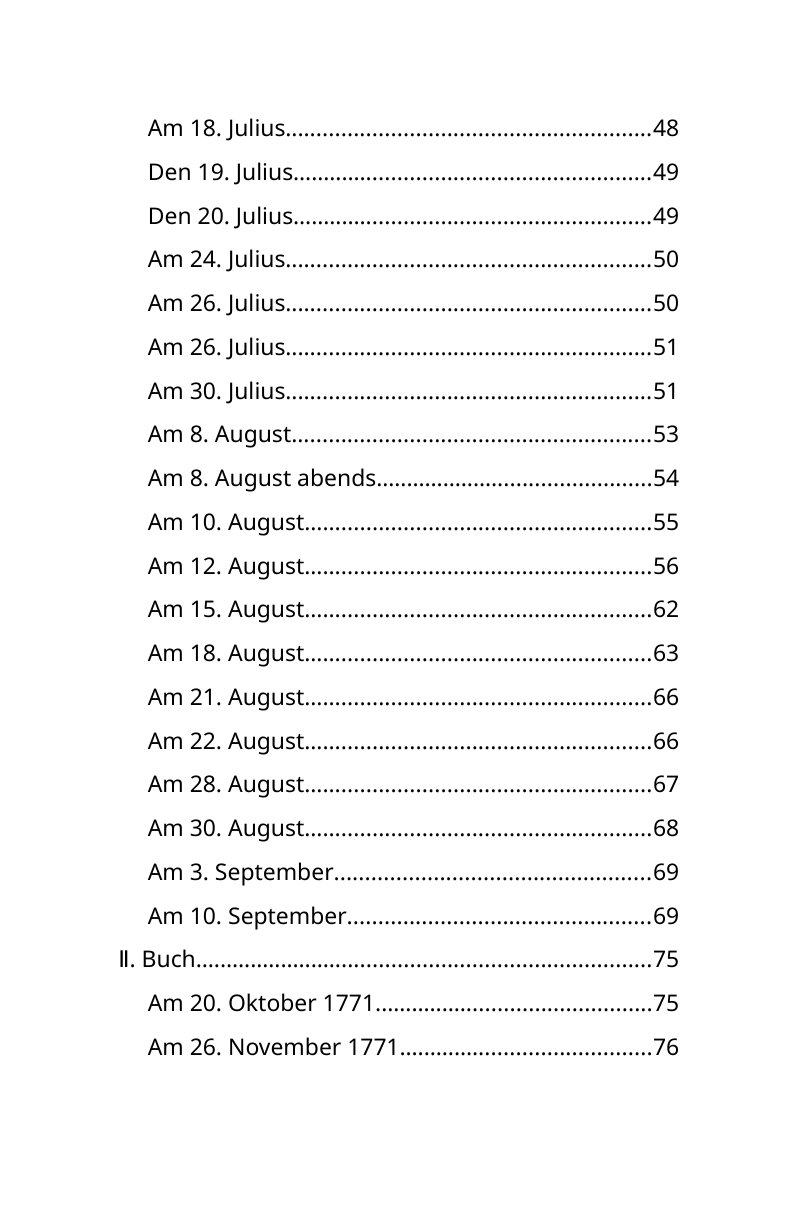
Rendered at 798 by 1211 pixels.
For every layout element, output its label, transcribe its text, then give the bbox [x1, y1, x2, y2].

text Am 20. Oktober 1771 75 [148, 987, 679, 1018]
text Am 26. November 1771 76 [148, 1031, 679, 1062]
text Am 30. Julius 51 [148, 375, 679, 406]
text Am 10. September 69 [148, 900, 679, 931]
text Am 28. August 67 [148, 768, 679, 800]
text Am 26. Julius 50 [148, 287, 679, 318]
text Am 3. September 69 [148, 856, 679, 887]
text Am 26. Julius 51 [148, 331, 679, 362]
text Ⅱ. Buch 75 [118, 943, 679, 975]
text Am 8. August 53 [148, 418, 679, 450]
text Am 30. August 68 [148, 812, 679, 843]
text Am 18. Julius 48 [148, 112, 679, 143]
text Am 10. August 55 [148, 506, 679, 537]
text Am 15. August 62 [148, 593, 679, 625]
text Am 18. August 63 [148, 637, 679, 668]
text Den 20. Julius 49 [148, 200, 679, 231]
text Am 12. August 56 [148, 550, 679, 581]
text Den 19. Julius 49 [148, 156, 679, 187]
text Am 24. Julius 50 [148, 243, 679, 275]
text Am 22. August 66 [148, 725, 679, 756]
text Am 8. August abends 54 [148, 462, 679, 493]
text Am 21. August 66 [148, 681, 679, 712]
